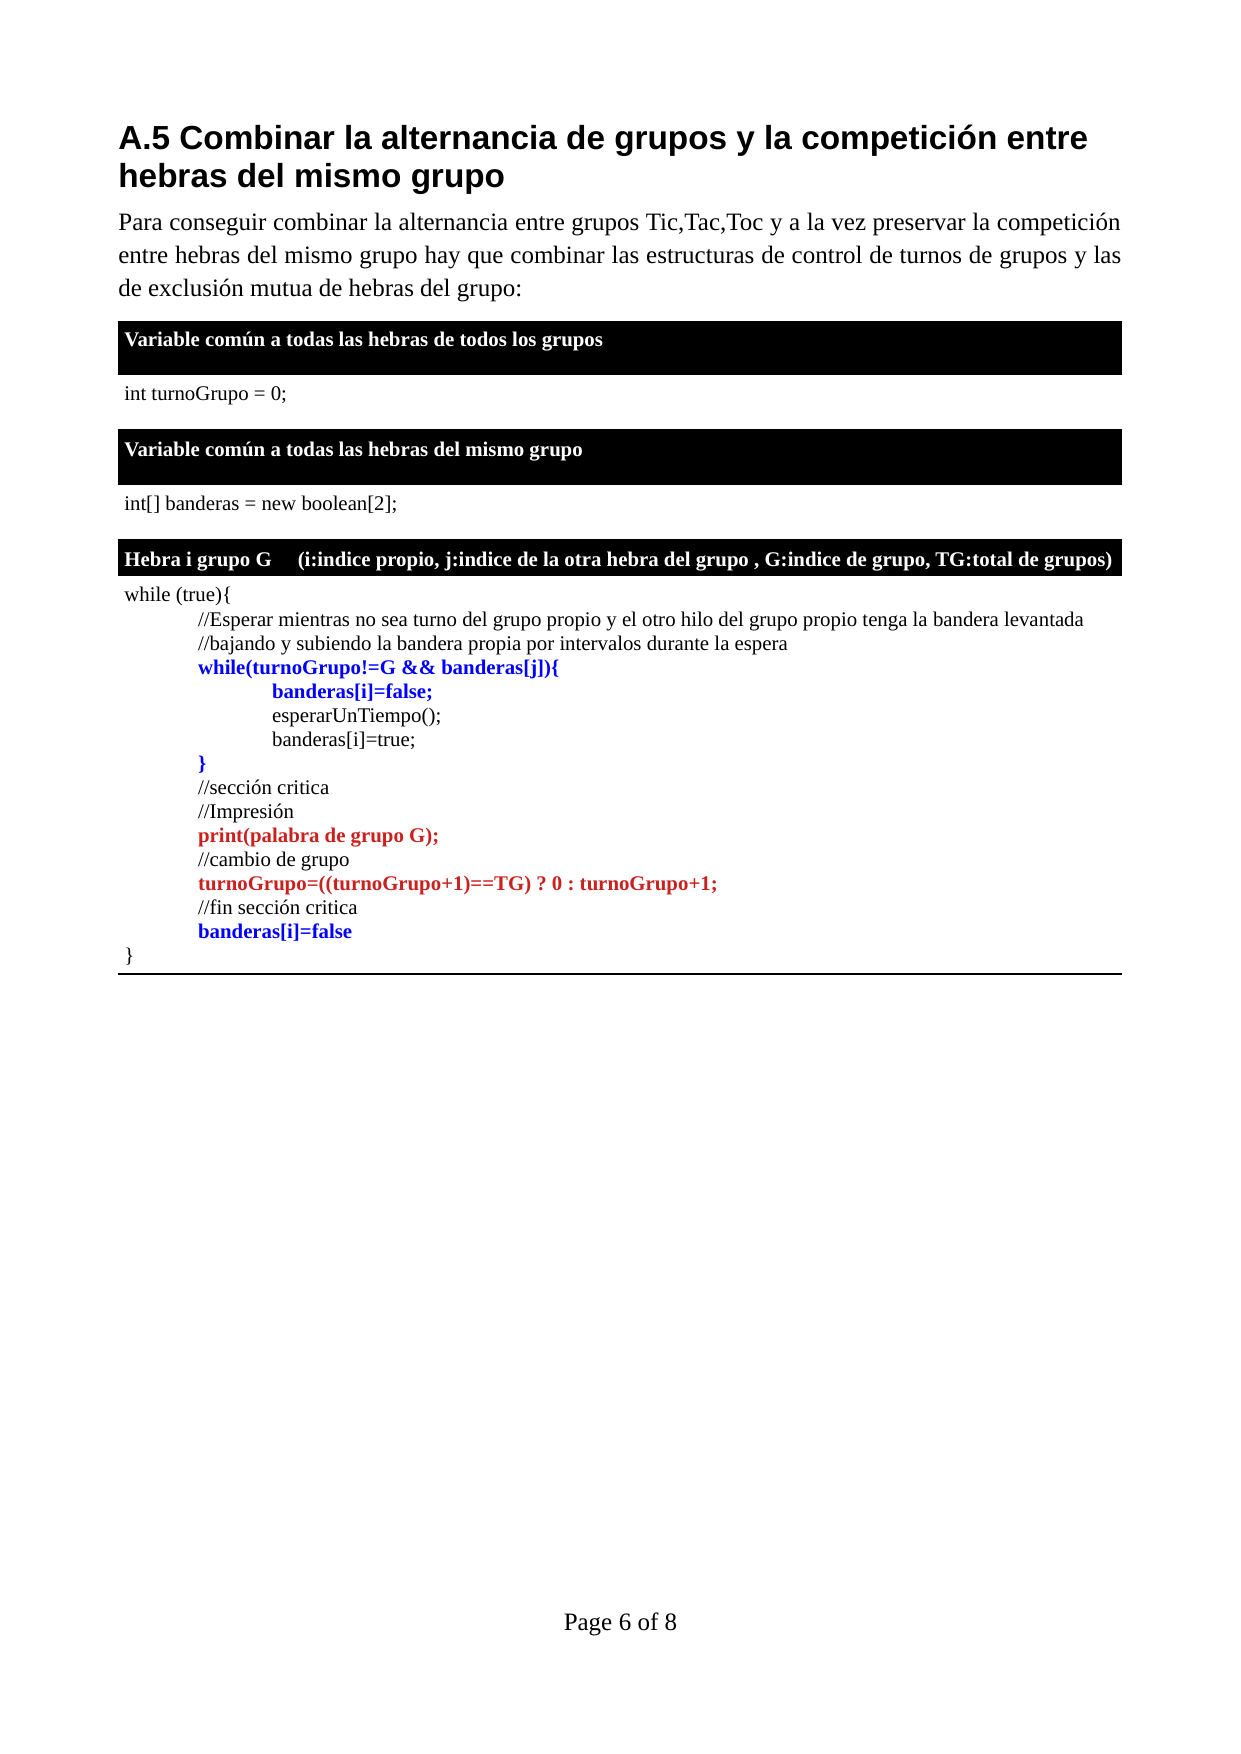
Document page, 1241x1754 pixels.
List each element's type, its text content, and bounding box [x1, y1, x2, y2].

text Para conseguir combinar la alternancia entre grupos Tic,Tac,Toc y a la vez preservar la competición entre hebras del mismo grupo hay que combinar las estructuras de control de turnos de grupos y las de exclusión mutua de hebras del grupo: [118, 207, 1122, 302]
table_header Hebra i grupo G (i:indice propio, j:indice de la otra hebra del grupo , G:indice de grupo, TG:total de grupos) [118, 541, 1122, 576]
table_cell while (true){ //Esperar mientras no sea turno del grupo propio y el otro hilo del grupo propio tenga la bandera levantada //bajando y subiendo la bandera propia por intervalos durante la espera while(turnoGrupo!=G && banderas[j]){ banderas[i]=false; esperarUnTiempo(); banderas[i]=true; } //sección critica //Impresión print(palabra de grupo G); //cambio de grupo turnoGrupo=((turnoGrupo+1)==TG) ? 0 : turnoGrupo+1; //fin sección critica banderas[i]=false } [118, 576, 1122, 973]
table_cell int turnoGrupo = 0; [118, 375, 1122, 429]
table_header Variable común a todas las hebras del mismo grupo [118, 431, 1122, 485]
subtitle A.5 Combinar la alternancia de grupos y la competición entre hebras del mismo grupo [118, 118, 1122, 195]
table_header Variable común a todas las hebras de todos los grupos [118, 321, 1122, 375]
table_cell int[] banderas = new boolean[2]; [118, 485, 1122, 539]
